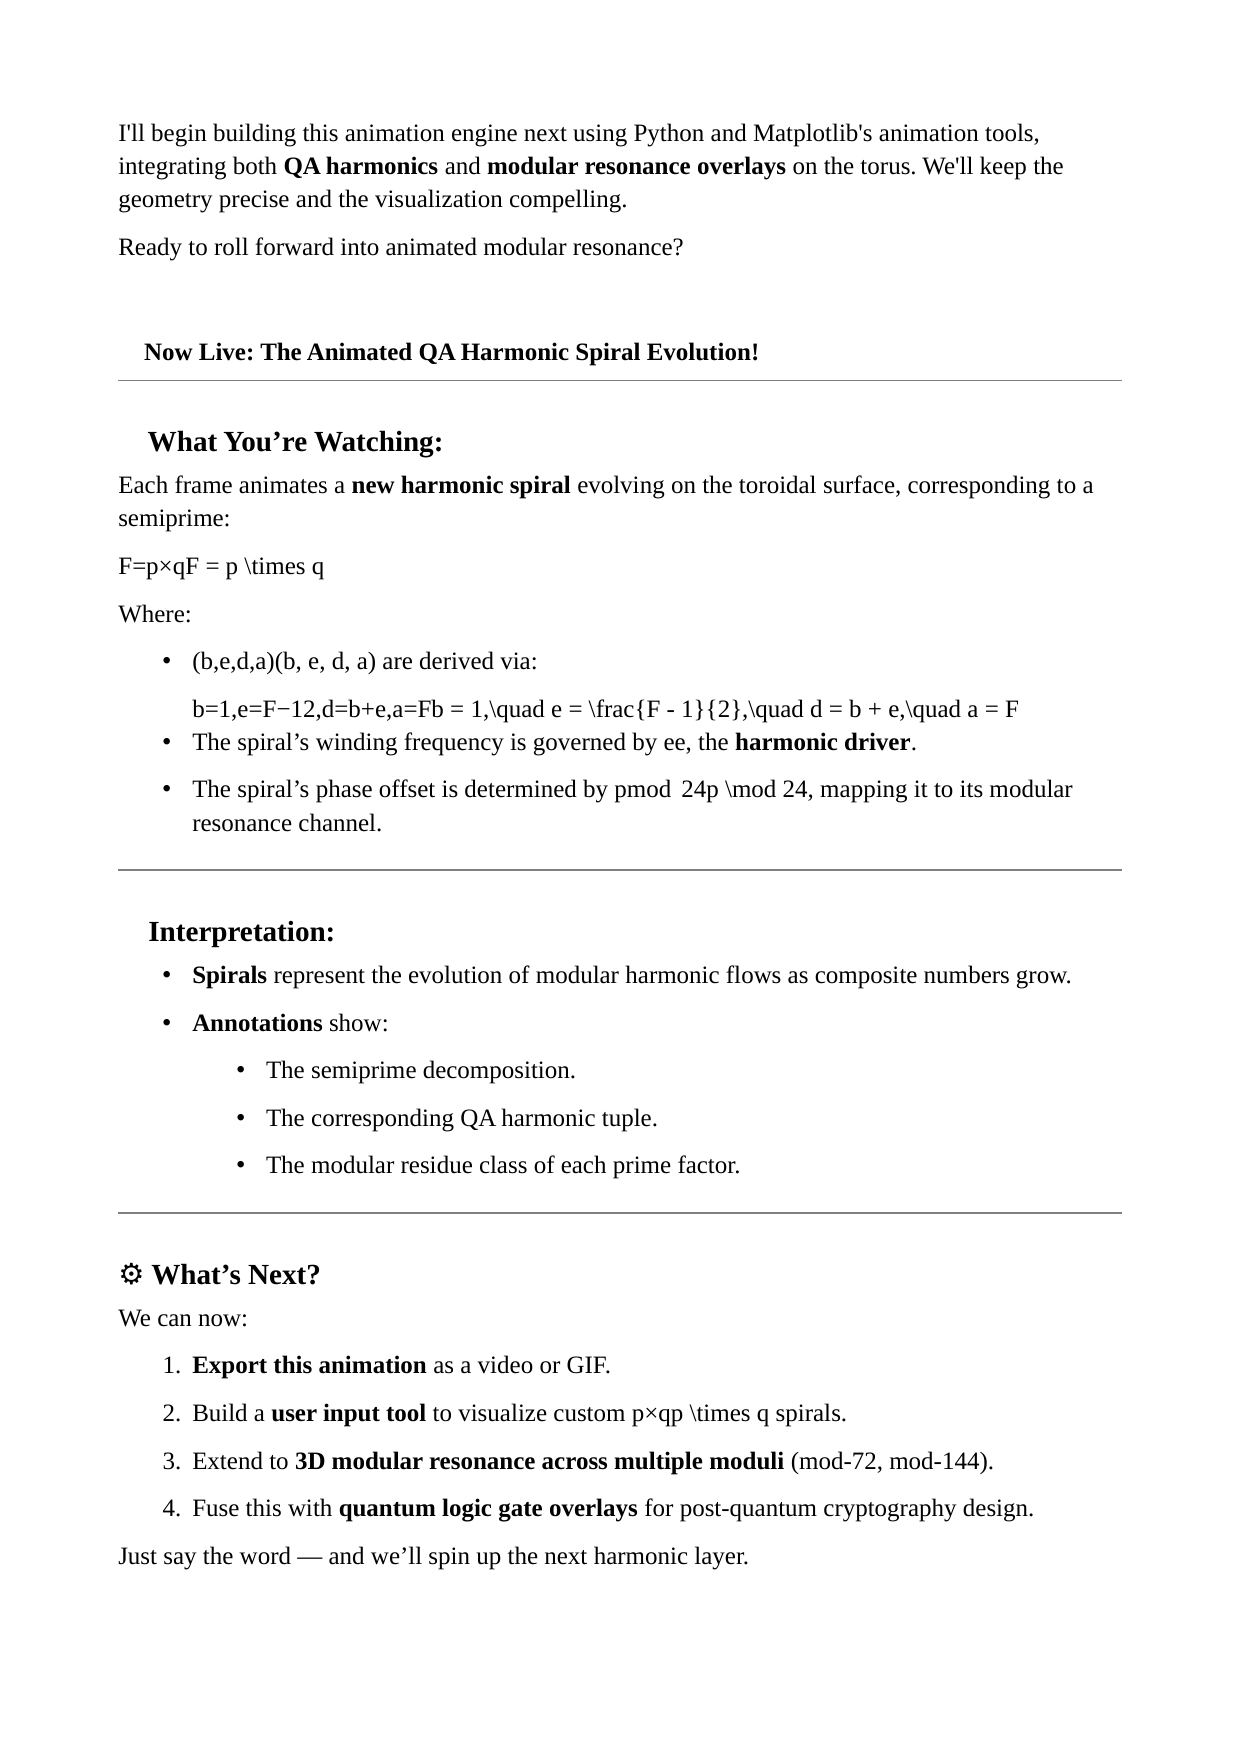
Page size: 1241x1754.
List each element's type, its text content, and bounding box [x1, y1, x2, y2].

text 🎥 Now Live: The Animated QA Harmonic Spiral Evolution! [118, 279, 1122, 366]
text Where: [118, 599, 1122, 627]
list Spirals represent the evolution of modular harmonic flows as composite numbers grow. [162, 960, 1122, 989]
text Each frame animates a new harmonic spiral evolving on the toroidal surface, corresponding to a semiprime: [118, 471, 1122, 532]
list Extend to 3D modular resonance across multiple moduli (mod-72, mod-144). [162, 1446, 1122, 1474]
subtitle 🧠 Interpretation: [118, 914, 1122, 948]
subtitle ⚙️ What’s Next? [118, 1257, 1122, 1291]
text Ready to roll forward into animated modular resonance? 🚀 [118, 232, 1122, 261]
text I'll begin building this animation engine next using Python and Matplotlib's animation tools, integrating both QA harmonics and modular resonance overlays on the torus. We'll keep the geometry precise and the visualization compelling. [118, 118, 1122, 213]
text We can now: [118, 1303, 1122, 1332]
list Fuse this with quantum logic gate overlays for post-quantum cryptography design. [162, 1493, 1122, 1522]
list The modular residue class of each prime factor. [236, 1151, 1122, 1179]
list b=1,e=F−12,d=b+e,a=Fb = 1,\quad e = \frac{F - 1}{2},\quad d = b + e,\quad a = F [162, 694, 1122, 723]
list The spiral’s phase offset is determined by pmod 24p \mod 24, mapping it to its modular resonance channel. [162, 774, 1122, 836]
list Export this animation as a video or GIF. [162, 1351, 1122, 1379]
list The corresponding QA harmonic tuple. [236, 1103, 1122, 1132]
list Annotations show: [162, 1008, 1122, 1036]
text Just say the word — and we’ll spin up the next harmonic layer. [118, 1541, 1122, 1570]
text F=p×qF = p \times q [118, 551, 1122, 580]
subtitle 🔁 What You’re Watching: [118, 424, 1122, 458]
list (b,e,d,a)(b, e, d, a) are derived via: [162, 646, 1122, 675]
list The semiprime decomposition. [236, 1055, 1122, 1084]
list The spiral’s winding frequency is governed by ee, the harmonic driver. [162, 727, 1122, 756]
list Build a user input tool to visualize custom p×qp \times q spirals. [162, 1398, 1122, 1427]
